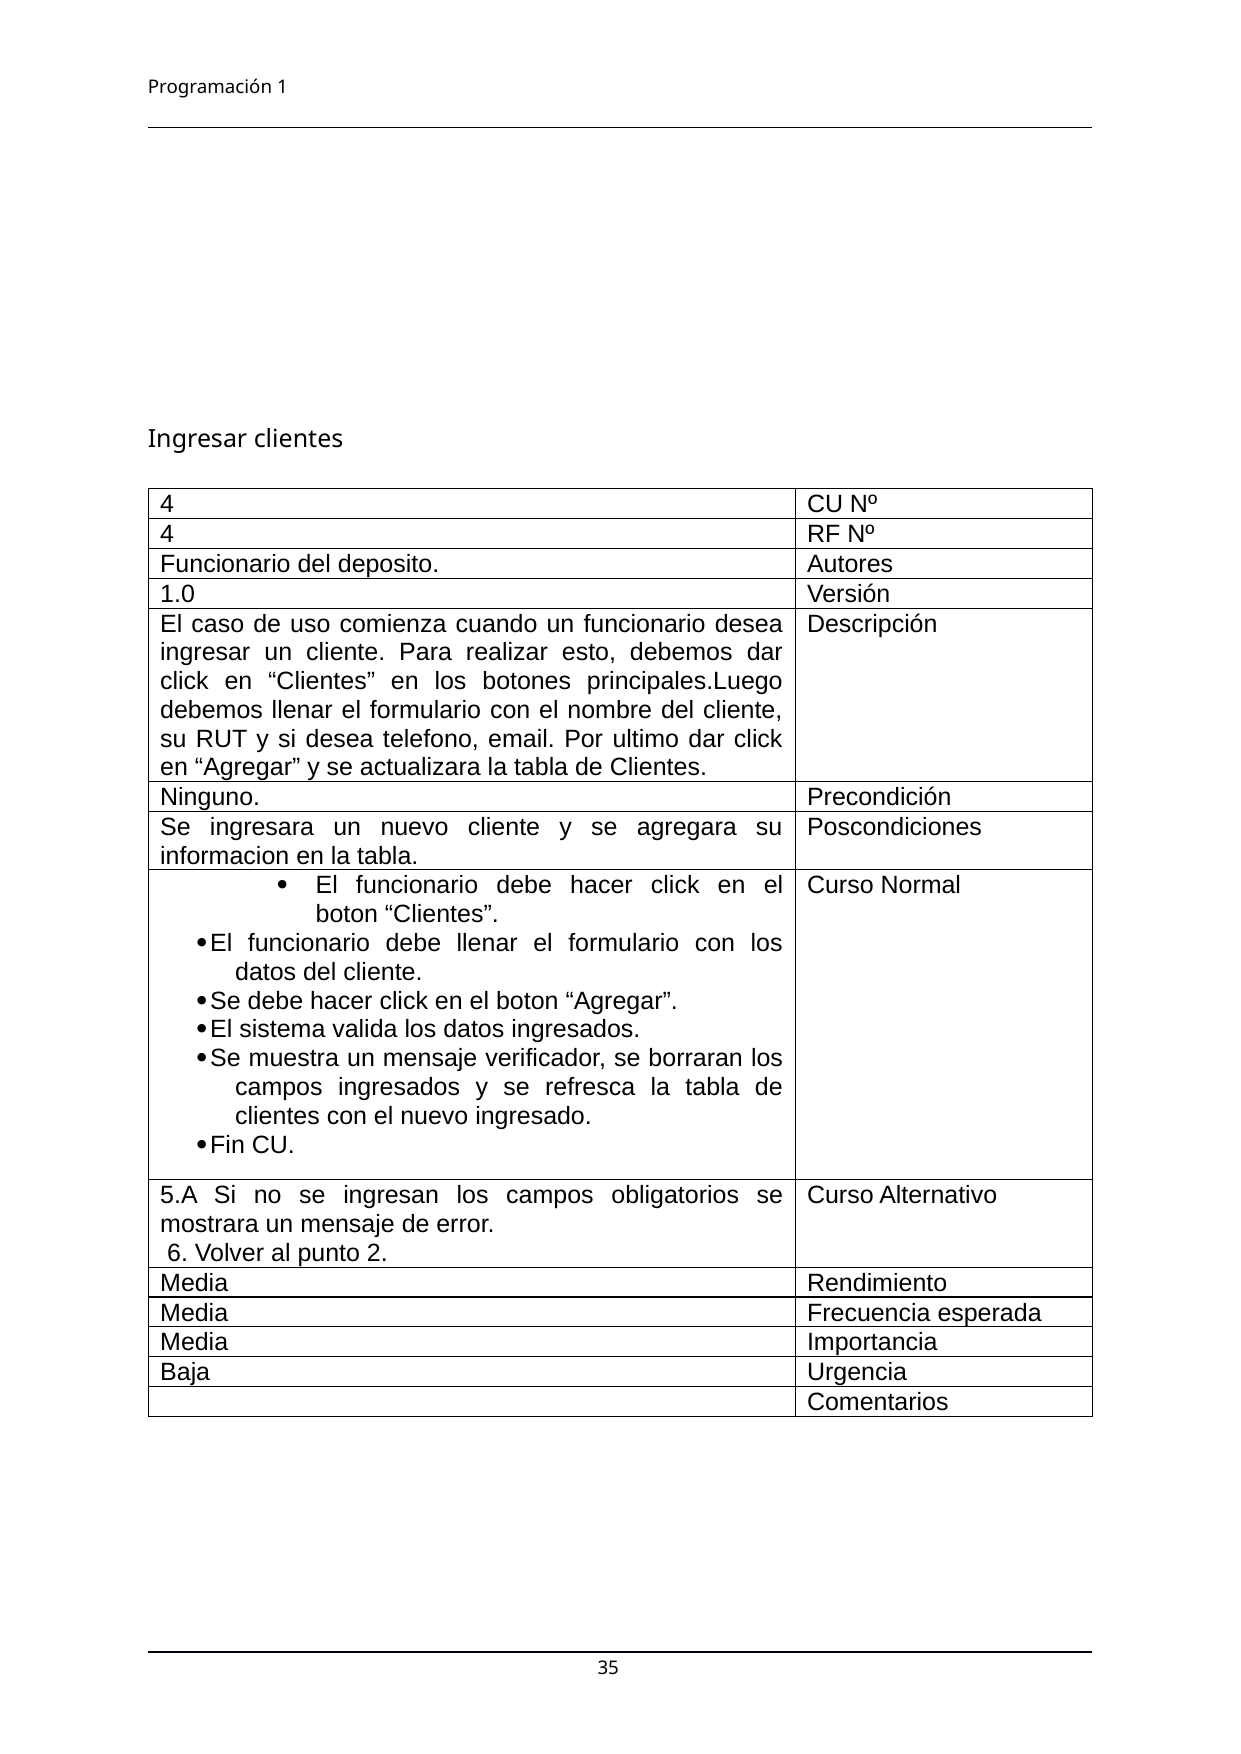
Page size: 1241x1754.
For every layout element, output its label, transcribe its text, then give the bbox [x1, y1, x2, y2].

table_cell 1.0 [149, 579, 795, 607]
table_cell Descripción [796, 609, 1092, 781]
table_cell Curso Normal [796, 870, 1092, 1179]
table_cell Se ingresara un nuevo cliente y se agregara su informacion en la tabla. [149, 812, 795, 869]
table_cell El funcionario debe hacer click en el boton “Clientes”. El funcionario debe llenar el formulario con los datos del cliente. Se debe hacer click en el boton “Agregar”. El sistema valida los datos ingresados. Se muestra un mensaje verificador, se borraran los campos ingresados y se refresca la tabla de clientes con el nuevo ingresado. Fin CU. [149, 870, 795, 1179]
table_cell Poscondiciones [796, 812, 1092, 869]
table_cell Media [149, 1298, 795, 1326]
table_cell Baja [149, 1357, 795, 1386]
table_cell Versión [796, 579, 1092, 607]
table_cell 4 [149, 519, 795, 548]
text Ingresar clientes [148, 420, 1092, 454]
table_cell RF Nº [796, 519, 1092, 548]
table_cell Ninguno. [149, 782, 795, 811]
table_cell 5.A Si no se ingresan los campos obligatorios se mostrara un mensaje de error. 6. Volver al punto 2. [149, 1180, 795, 1267]
table_cell Rendimiento [796, 1268, 1092, 1296]
table_cell Importancia [796, 1327, 1092, 1356]
table_cell Comentarios [796, 1387, 1092, 1416]
table_cell Curso Alternativo [796, 1180, 1092, 1267]
table_cell Autores [796, 549, 1092, 578]
table_cell Precondición [796, 782, 1092, 811]
table_cell Funcionario del deposito. [149, 549, 795, 578]
table_cell El caso de uso comienza cuando un funcionario desea ingresar un cliente. Para realizar esto, debemos dar click en “Clientes” en los botones principales.Luego debemos llenar el formulario con el nombre del cliente, su RUT y si desea telefono, email. Por ultimo dar click en “Agregar” y se actualizara la tabla de Clientes. [149, 609, 795, 781]
table_header 4 [149, 489, 795, 518]
table_cell [149, 1387, 795, 1416]
table_header CU Nº [796, 489, 1092, 518]
table_cell Media [149, 1268, 795, 1296]
table_cell Frecuencia esperada [796, 1298, 1092, 1326]
table_cell Urgencia [796, 1357, 1092, 1386]
table_cell Media [149, 1327, 795, 1356]
